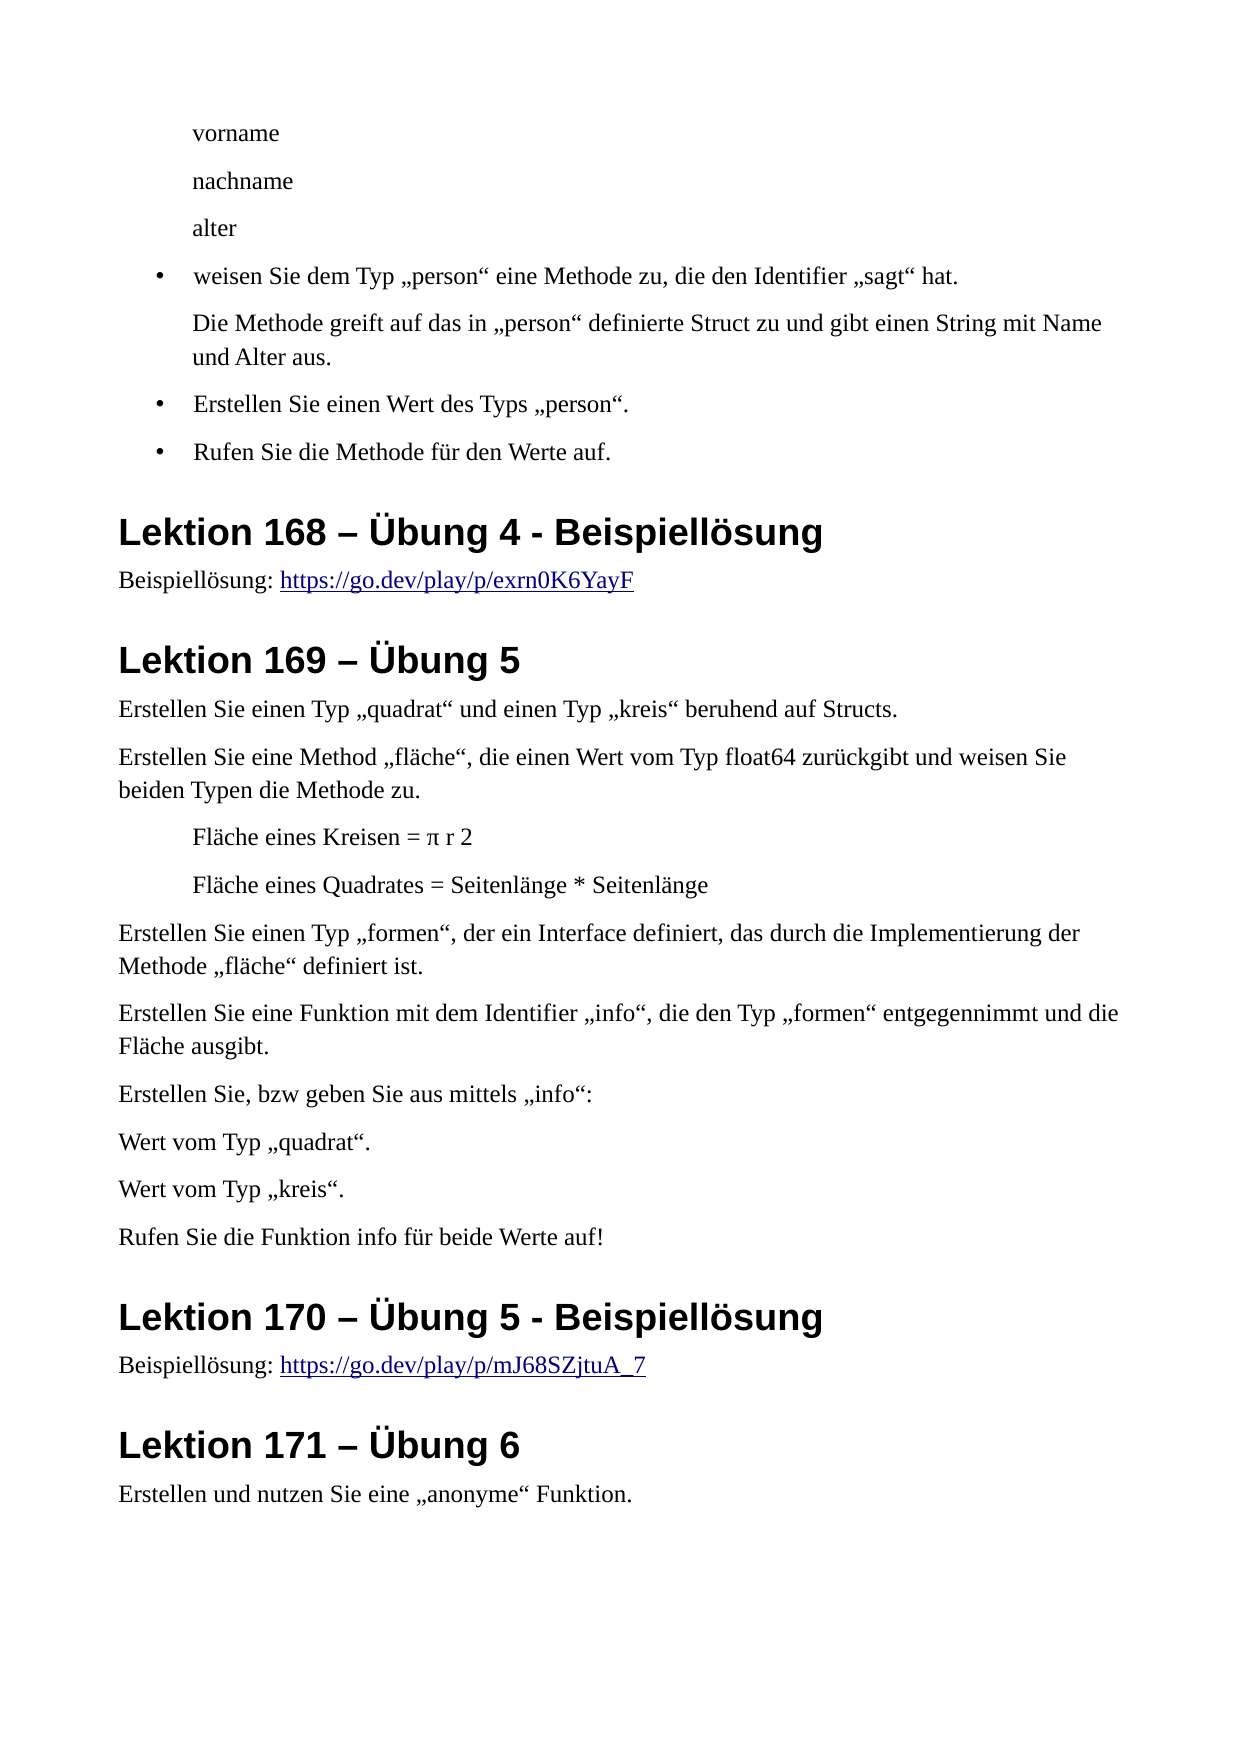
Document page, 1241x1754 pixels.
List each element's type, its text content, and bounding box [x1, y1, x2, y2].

text alter [118, 213, 1122, 242]
text Erstellen Sie einen Typ „quadrat“ und einen Typ „kreis“ beruhend auf Structs. [118, 694, 1122, 723]
text nachname [118, 166, 1122, 194]
text vorname [118, 118, 1122, 147]
text Die Methode greift auf das in „person“ definierte Struct zu und gibt einen String mit Name und Alter aus. [118, 308, 1122, 370]
list weisen Sie dem Typ „person“ eine Methode zu, die den Identifier „sagt“ hat. [156, 261, 1122, 290]
text Erstellen Sie, bzw geben Sie aus mittels „info“: [118, 1079, 1122, 1108]
text Erstellen Sie einen Typ „formen“, der ein Interface definiert, das durch die Implementierung der Methode „fläche“ definiert ist. [118, 918, 1122, 979]
subtitle Lektion 171 – Übung 6 [118, 1423, 1122, 1467]
text Wert vom Typ „kreis“. [118, 1174, 1122, 1203]
subtitle Lektion 168 – Übung 4 - Beispiellösung [118, 509, 1122, 553]
text Erstellen und nutzen Sie eine „anonyme“ Funktion. [118, 1479, 1122, 1508]
text Beispiellösung: https://go.dev/play/p/exrn0K6YayF [118, 566, 1122, 594]
text Erstellen Sie eine Funktion mit dem Identifier „info“, die den Typ „formen“ entgegennimmt und die Fläche ausgibt. [118, 998, 1122, 1060]
subtitle Lektion 169 – Übung 5 [118, 638, 1122, 682]
subtitle Lektion 170 – Übung 5 - Beispiellösung [118, 1294, 1122, 1338]
text Beispiellösung: https://go.dev/play/p/mJ68SZjtuA_7 [118, 1351, 1122, 1379]
text Erstellen Sie eine Method „fläche“, die einen Wert vom Typ float64 zurückgibt und weisen Sie beiden Typen die Methode zu. [118, 742, 1122, 804]
list Erstellen Sie einen Wert des Typs „person“. [156, 389, 1122, 418]
text Fläche eines Kreisen = π r 2 [118, 822, 1122, 851]
text Fläche eines Quadrates = Seitenlänge * Seitenlänge [118, 870, 1122, 899]
list Rufen Sie die Methode für den Werte auf. [156, 437, 1122, 466]
text Wert vom Typ „quadrat“. [118, 1127, 1122, 1155]
text Rufen Sie die Funktion info für beide Werte auf! [118, 1222, 1122, 1251]
